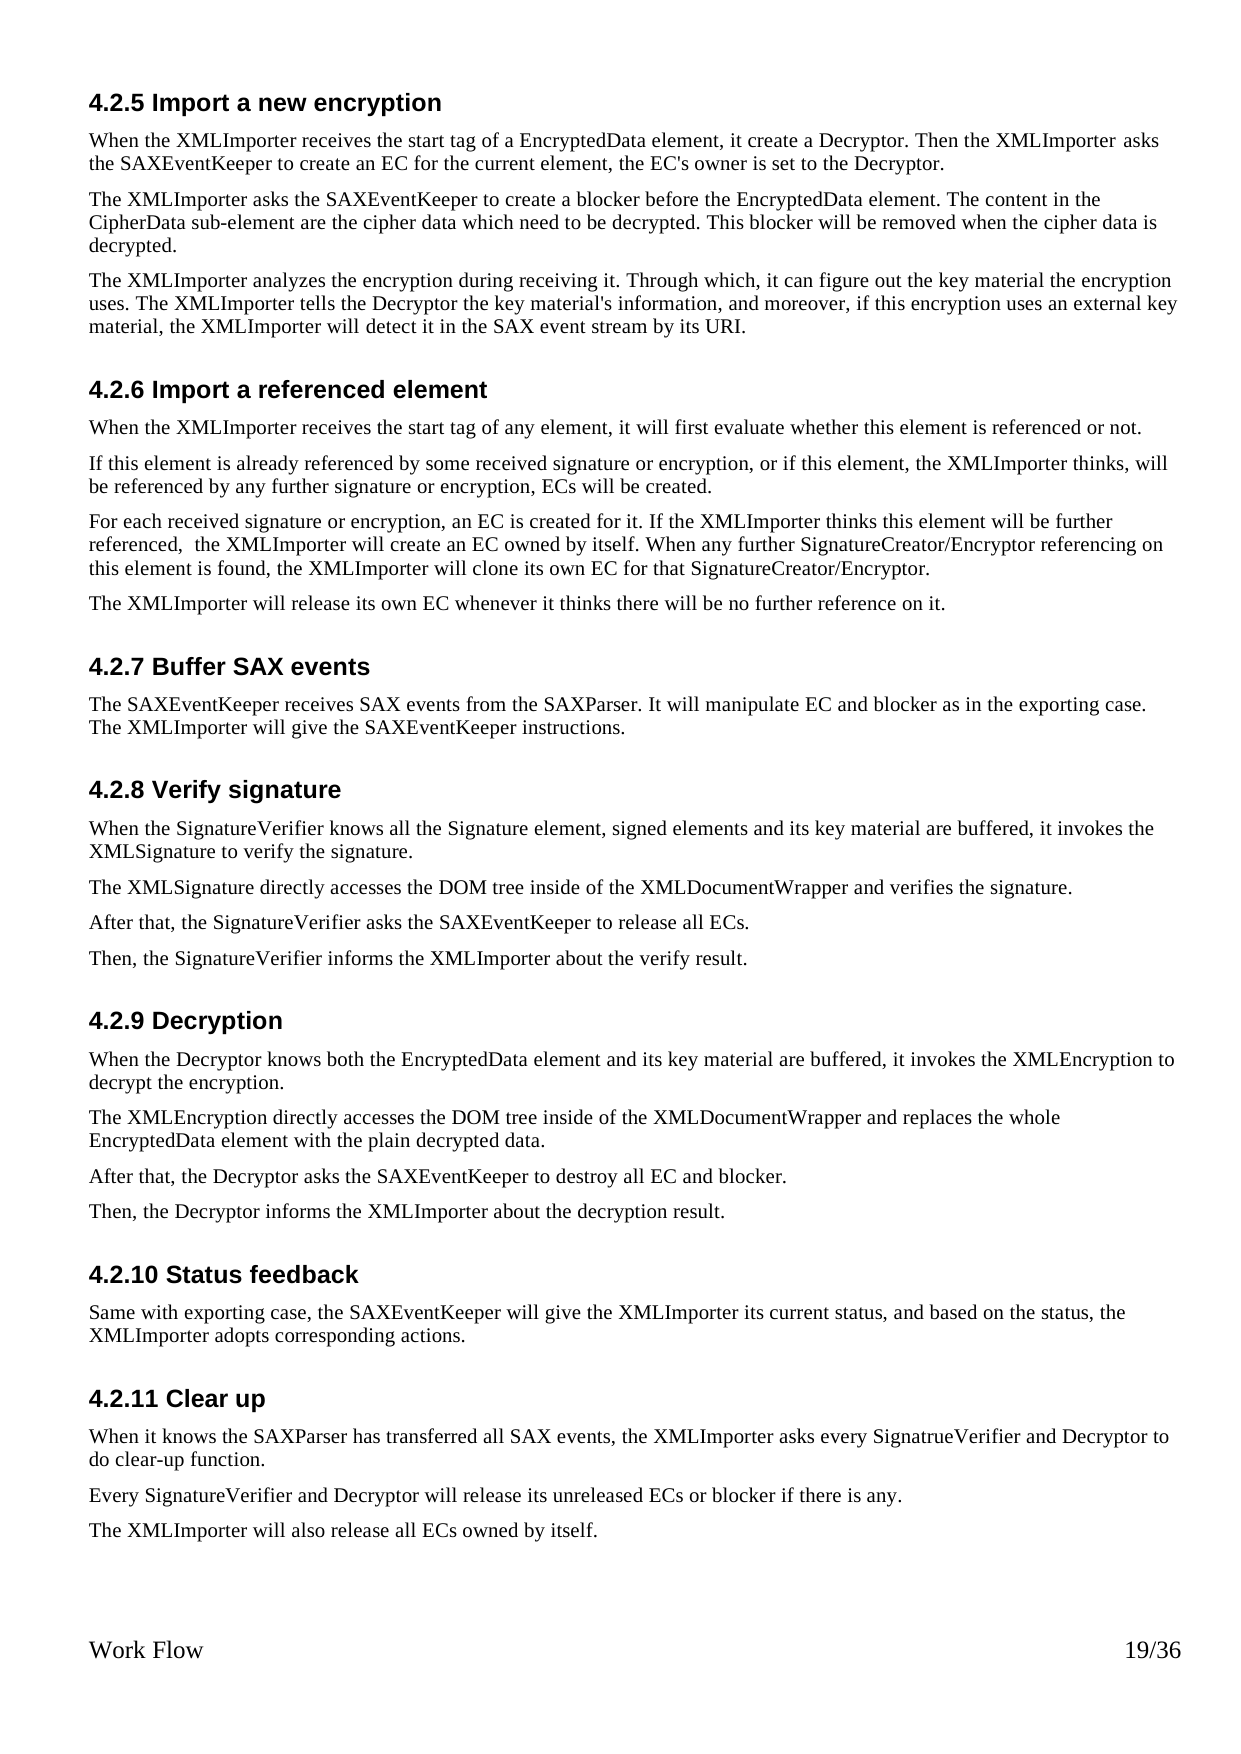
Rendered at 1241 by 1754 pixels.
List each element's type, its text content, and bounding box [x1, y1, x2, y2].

text The XMLImporter asks the SAXEventKeeper to create a blocker before the EncryptedData element. The content in the CipherData sub-element are the cipher data which need to be decrypted. This blocker will be removed when the cipher data is decrypted. [88, 188, 1181, 257]
text The XMLImporter analyzes the encryption during receiving it. Through which, it can figure out the key material the encryption uses. The XMLImporter tells the Decryptor the key material's information, and moreover, if this encryption uses an external key material, the XMLImporter will detect it in the SAX event stream by its URI. [88, 269, 1181, 338]
text Then, the SignatureVerifier informs the XMLImporter about the verify result. [88, 947, 1181, 969]
text When it knows the SAXParser has transferred all SAX events, the XMLImporter asks every SignatrueVerifier and Decryptor to do clear-up function. [88, 1425, 1181, 1471]
subtitle Status feedback [88, 1261, 1181, 1289]
text The XMLImporter will release its own EC whenever it thinks there will be no further reference on it. [88, 592, 1181, 615]
text After that, the Decryptor asks the SAXEventKeeper to destroy all EC and blocker. [88, 1165, 1181, 1188]
text Same with exporting case, the SAXEventKeeper will give the XMLImporter its current status, and based on the status, the XMLImporter adopts corresponding actions. [88, 1301, 1181, 1347]
text Every SignatureVerifier and Decryptor will release its unreleased ECs or blocker if there is any. [88, 1484, 1181, 1507]
text If this element is already referenced by some received signature or encryption, or if this element, the XMLImporter thinks, will be referenced by any further signature or encryption, ECs will be created. [88, 452, 1181, 498]
text The SAXEventKeeper receives SAX events from the SAXParser. It will manipulate EC and blocker as in the exporting case. The XMLImporter will give the SAXEventKeeper instructions. [88, 693, 1181, 739]
text When the XMLImporter receives the start tag of any element, it will first evaluate whether this element is referenced or not. [88, 416, 1181, 439]
text When the Decryptor knows both the EncryptedData element and its key material are buffered, it invokes the XMLEncryption to decrypt the encryption. [88, 1048, 1181, 1094]
text When the SignatureVerifier knows all the Signature element, signed elements and its key material are buffered, it invokes the XMLSignature to verify the signature. [88, 817, 1181, 863]
text The XMLImporter will also release all ECs owned by itself. [88, 1519, 1181, 1542]
text The XMLEncryption directly accesses the DOM tree inside of the XMLDocumentWrapper and replaces the whole EncryptedData element with the plain decrypted data. [88, 1106, 1181, 1152]
text The XMLSignature directly accesses the DOM tree inside of the XMLDocumentWrapper and verifies the signature. [88, 876, 1181, 898]
subtitle Clear up [88, 1385, 1181, 1413]
subtitle Import a referenced element [88, 376, 1181, 404]
text After that, the SignatureVerifier asks the SAXEventKeeper to release all ECs. [88, 911, 1181, 934]
subtitle Import a new encryption [88, 88, 1181, 117]
subtitle Buffer SAX events [88, 652, 1181, 680]
text For each received signature or encryption, an EC is created for it. If the XMLImporter thinks this element will be further referenced, the XMLImporter will create an EC owned by itself. When any further SignatureCreator/Encryptor referencing on this element is found, the XMLImporter will clone its own EC for that SignatureCreator/Encryptor. [88, 510, 1181, 579]
subtitle Verify signature [88, 776, 1181, 804]
subtitle Decryption [88, 1007, 1181, 1035]
text When the XMLImporter receives the start tag of a EncryptedData element, it create a Decryptor. Then the XMLImporter asks the SAXEventKeeper to create an EC for the current element, the EC's owner is set to the Decryptor. [88, 129, 1181, 175]
text Then, the Decryptor informs the XMLImporter about the decryption result. [88, 1200, 1181, 1223]
